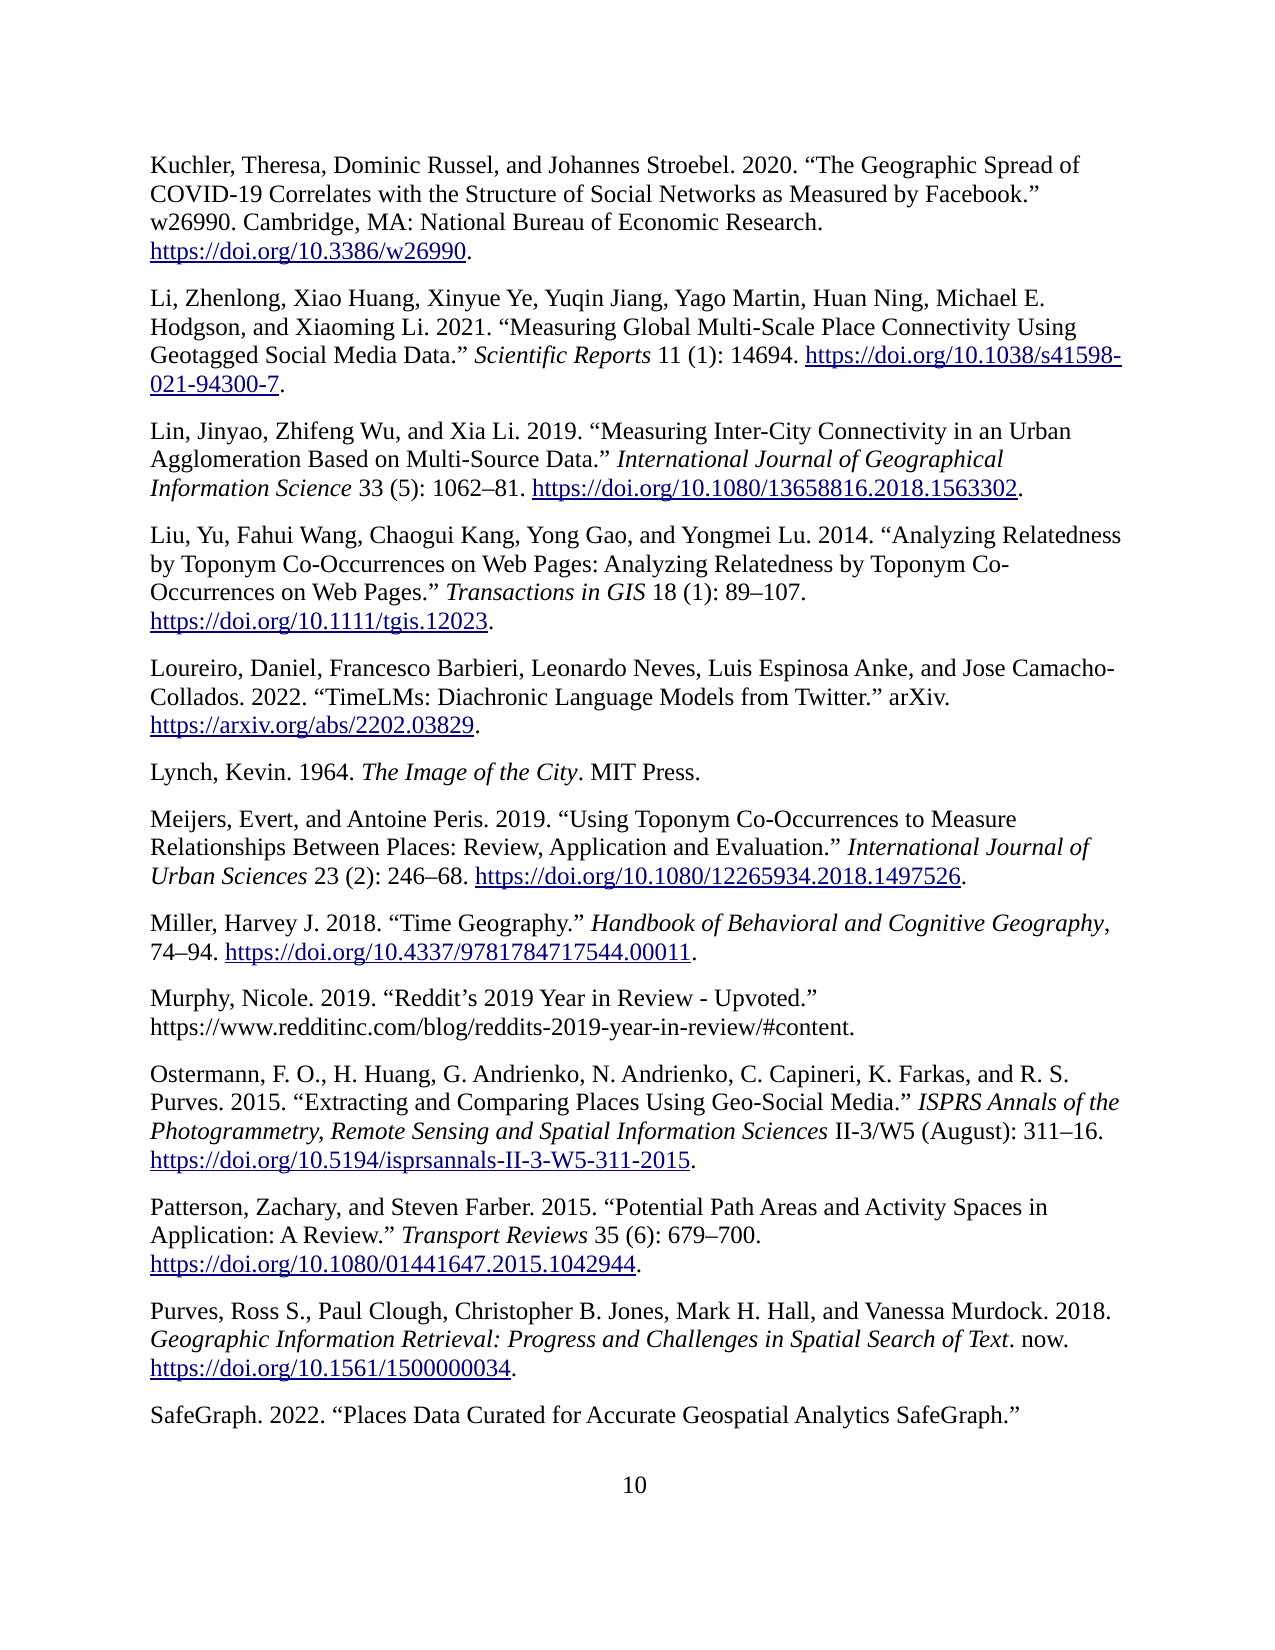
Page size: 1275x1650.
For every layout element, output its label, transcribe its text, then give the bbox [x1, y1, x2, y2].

text Li, Zhenlong, Xiao Huang, Xinyue Ye, Yuqin Jiang, Yago Martin, Huan Ning, Michael E. Hodgson, and Xiaoming Li. 2021. “Measuring Global Multi-Scale Place Connectivity Using Geotagged Social Media Data.” Scientific Reports 11 (1): 14694. https://doi.org/10.1038/s41598-021-94300-7. [150, 283, 1125, 398]
text Purves, Ross S., Paul Clough, Christopher B. Jones, Mark H. Hall, and Vanessa Murdock. 2018. Geographic Information Retrieval: Progress and Challenges in Spatial Search of Text. now. https://doi.org/10.1561/1500000034. [150, 1296, 1125, 1382]
text Lin, Jinyao, Zhifeng Wu, and Xia Li. 2019. “Measuring Inter-City Connectivity in an Urban Agglomeration Based on Multi-Source Data.” International Journal of Geographical Information Science 33 (5): 1062–81. https://doi.org/10.1080/13658816.2018.1563302. [150, 416, 1125, 502]
text Kuchler, Theresa, Dominic Russel, and Johannes Stroebel. 2020. “The Geographic Spread of COVID-19 Correlates with the Structure of Social Networks as Measured by Facebook.” w26990. Cambridge, MA: National Bureau of Economic Research. https://doi.org/10.3386/w26990. [150, 150, 1125, 265]
text SafeGraph. 2022. “Places Data Curated for Accurate Geospatial Analytics SafeGraph.” [150, 1400, 1125, 1429]
text Meijers, Evert, and Antoine Peris. 2019. “Using Toponym Co-Occurrences to Measure Relationships Between Places: Review, Application and Evaluation.” International Journal of Urban Sciences 23 (2): 246–68. https://doi.org/10.1080/12265934.2018.1497526. [150, 804, 1125, 890]
text Patterson, Zachary, and Steven Farber. 2015. “Potential Path Areas and Activity Spaces in Application: A Review.” Transport Reviews 35 (6): 679–700. https://doi.org/10.1080/01441647.2015.1042944. [150, 1192, 1125, 1278]
text Miller, Harvey J. 2018. “Time Geography.” Handbook of Behavioral and Cognitive Geography, 74–94. https://doi.org/10.4337/9781784717544.00011. [150, 908, 1125, 965]
text Lynch, Kevin. 1964. The Image of the City. MIT Press. [150, 757, 1125, 786]
text Ostermann, F. O., H. Huang, G. Andrienko, N. Andrienko, C. Capineri, K. Farkas, and R. S. Purves. 2015. “Extracting and Comparing Places Using Geo-Social Media.” ISPRS Annals of the Photogrammetry, Remote Sensing and Spatial Information Sciences II-3/W5 (August): 311–16. https://doi.org/10.5194/isprsannals-II-3-W5-311-2015. [150, 1059, 1125, 1174]
text Loureiro, Daniel, Francesco Barbieri, Leonardo Neves, Luis Espinosa Anke, and Jose Camacho-Collados. 2022. “TimeLMs: Diachronic Language Models from Twitter.” arXiv. https://arxiv.org/abs/2202.03829. [150, 653, 1125, 739]
text Liu, Yu, Fahui Wang, Chaogui Kang, Yong Gao, and Yongmei Lu. 2014. “Analyzing Relatedness by Toponym Co-Occurrences on Web Pages: Analyzing Relatedness by Toponym Co-Occurrences on Web Pages.” Transactions in GIS 18 (1): 89–107. https://doi.org/10.1111/tgis.12023. [150, 520, 1125, 635]
text Murphy, Nicole. 2019. “Reddit’s 2019 Year in Review - Upvoted.” https://www.redditinc.com/blog/reddits-2019-year-in-review/#content. [150, 983, 1125, 1041]
